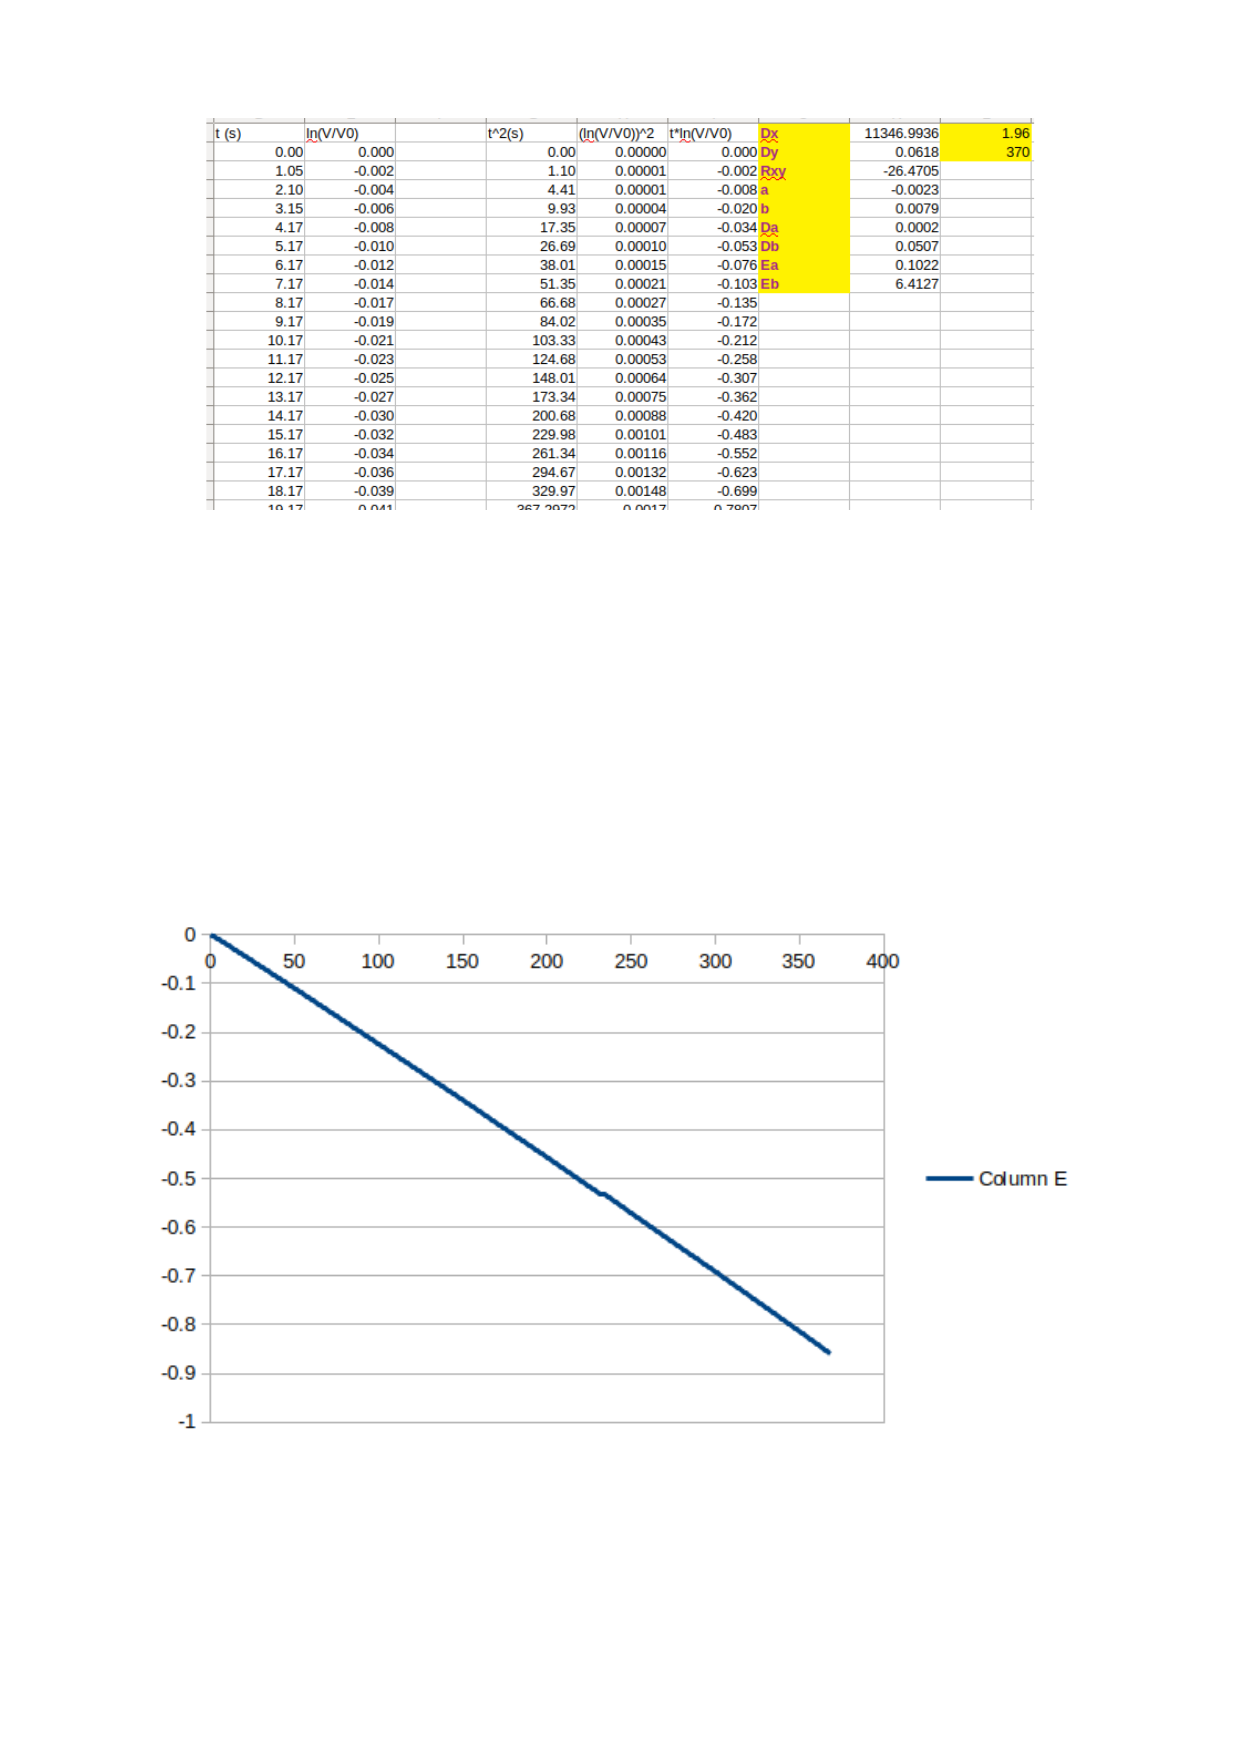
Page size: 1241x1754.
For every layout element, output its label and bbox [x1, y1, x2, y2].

picture [141, 912, 1087, 1444]
picture [206, 118, 287, 510]
